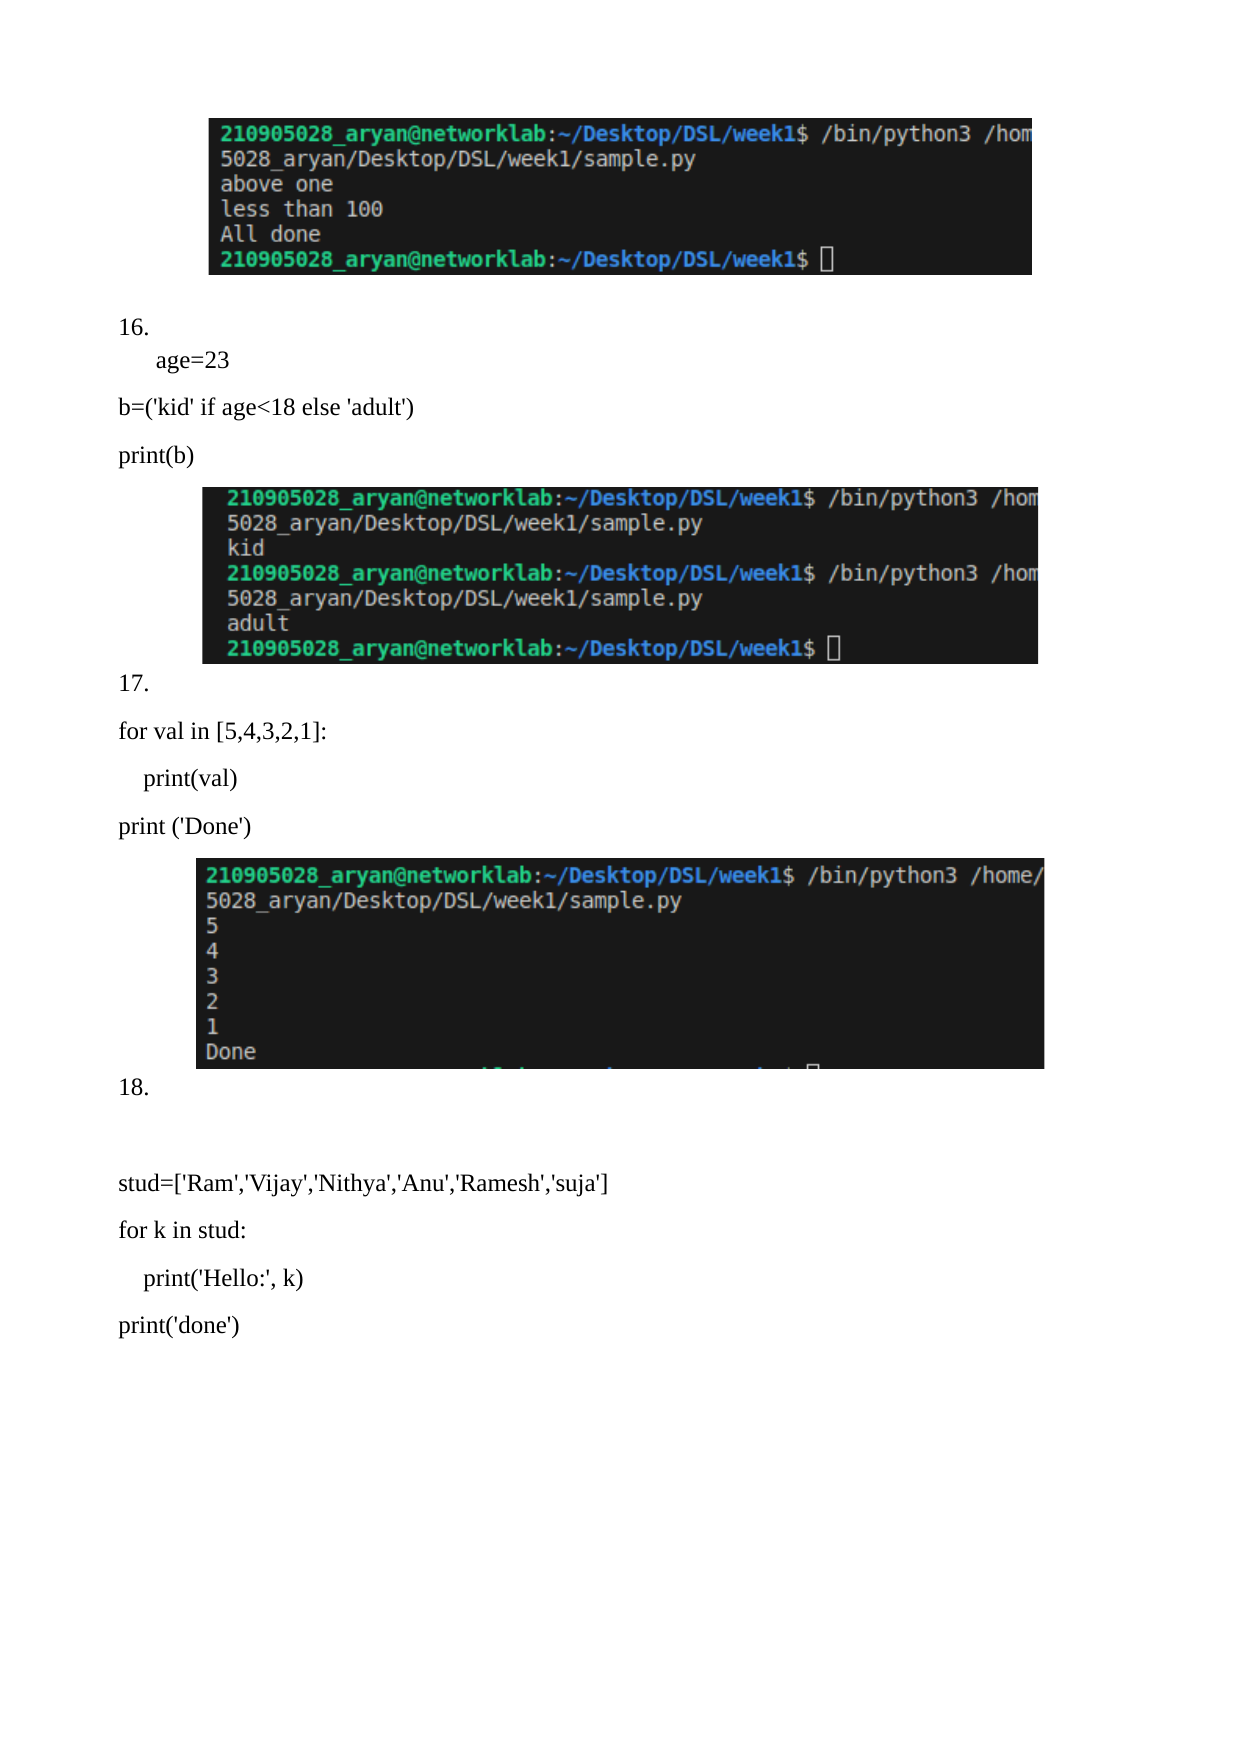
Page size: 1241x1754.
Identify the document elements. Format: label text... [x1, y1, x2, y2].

text print('Hello:', k) [118, 1263, 1122, 1292]
text 16. age=23 [118, 118, 1122, 373]
text b=('kid' if age<18 else 'adult') [118, 392, 1122, 421]
picture [202, 487, 1039, 664]
text 17. [118, 487, 1122, 697]
picture [208, 118, 1032, 275]
text for k in stud: [118, 1215, 1122, 1244]
text stud=['Ram','Vijay','Nithya','Anu','Ramesh','suja'] [118, 1168, 1122, 1196]
text 18. [118, 859, 1122, 1101]
picture [196, 858, 1045, 1069]
text print(val) [118, 763, 1122, 792]
text print ('Done') [118, 811, 1122, 840]
text for val in [5,4,3,2,1]: [118, 716, 1122, 745]
text print('done') [118, 1310, 1122, 1339]
text print(b) [118, 440, 1122, 469]
